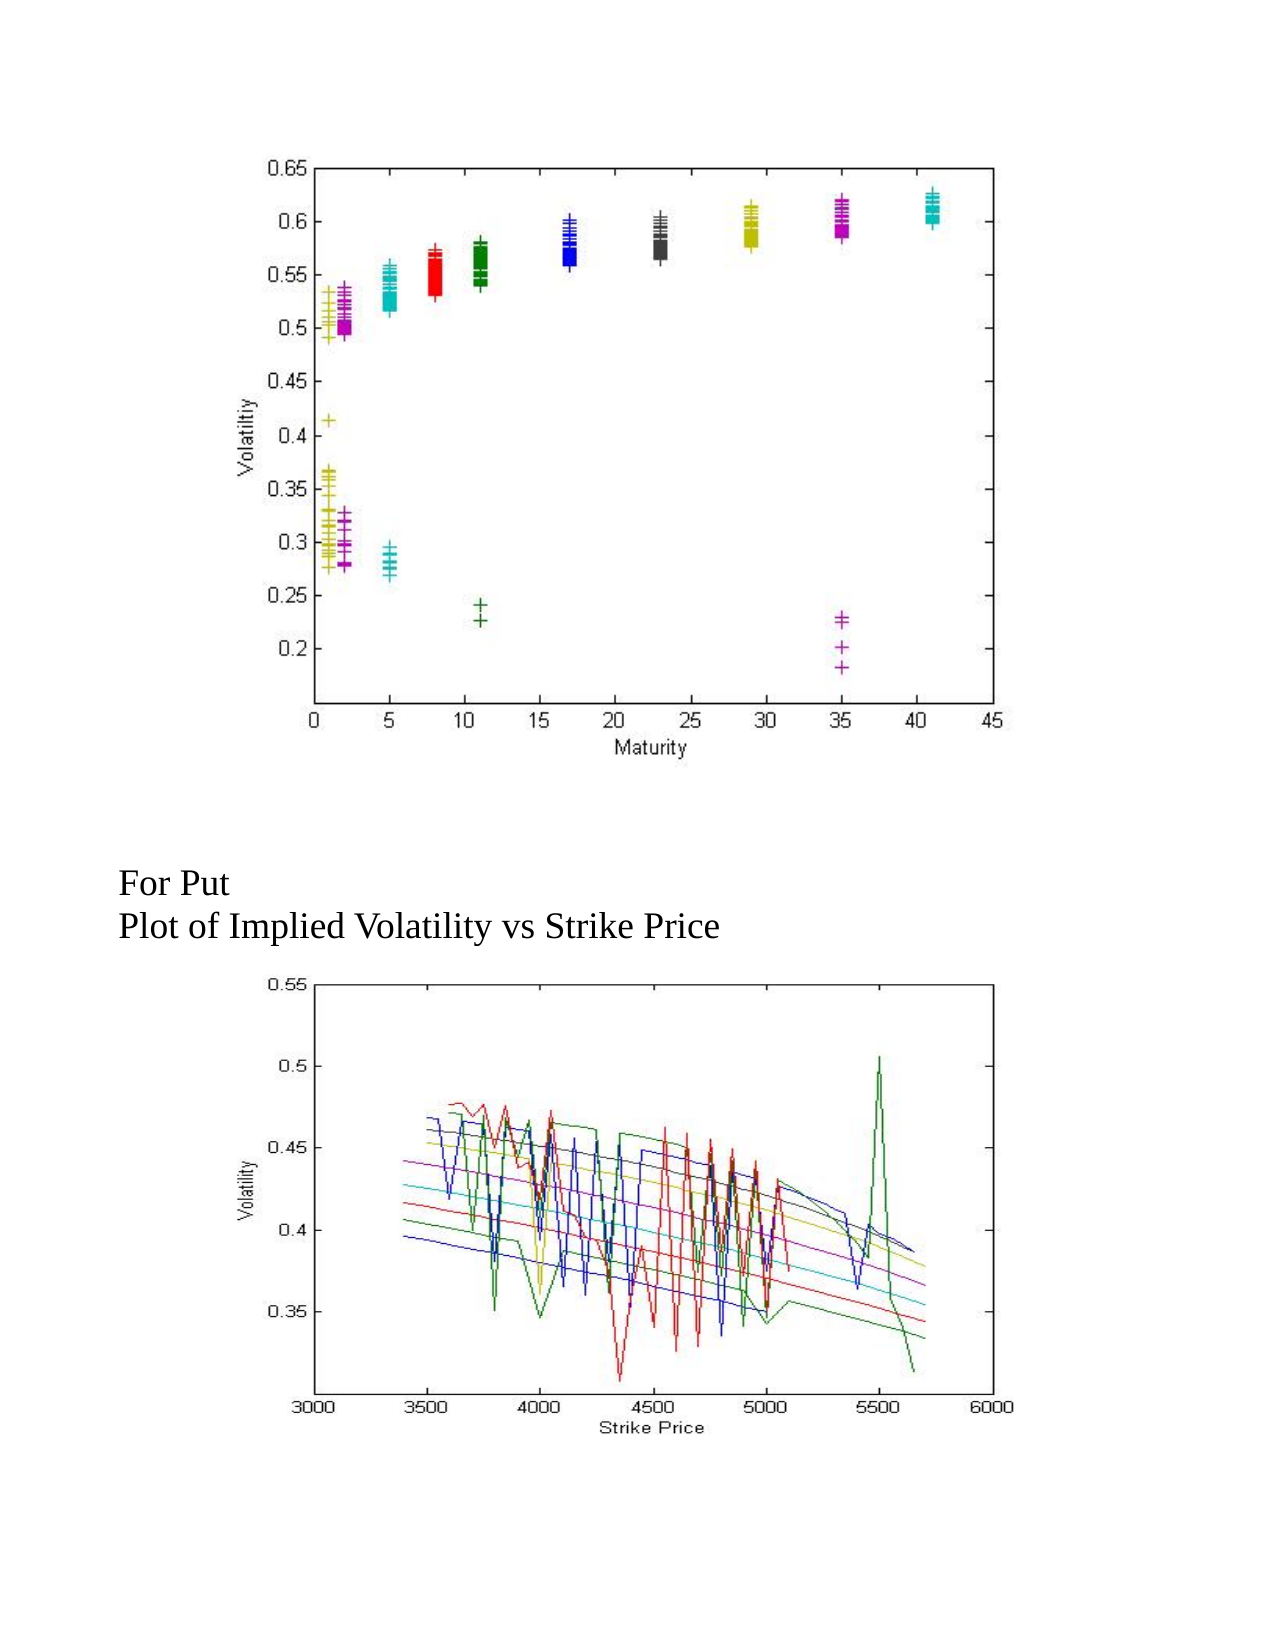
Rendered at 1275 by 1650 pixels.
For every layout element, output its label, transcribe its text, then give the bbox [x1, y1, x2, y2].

picture [200, 118, 1075, 775]
text Plot of Implied Volatility vs Strike Price [118, 904, 1157, 947]
text For Put [118, 861, 1157, 904]
picture [200, 946, 1075, 1449]
